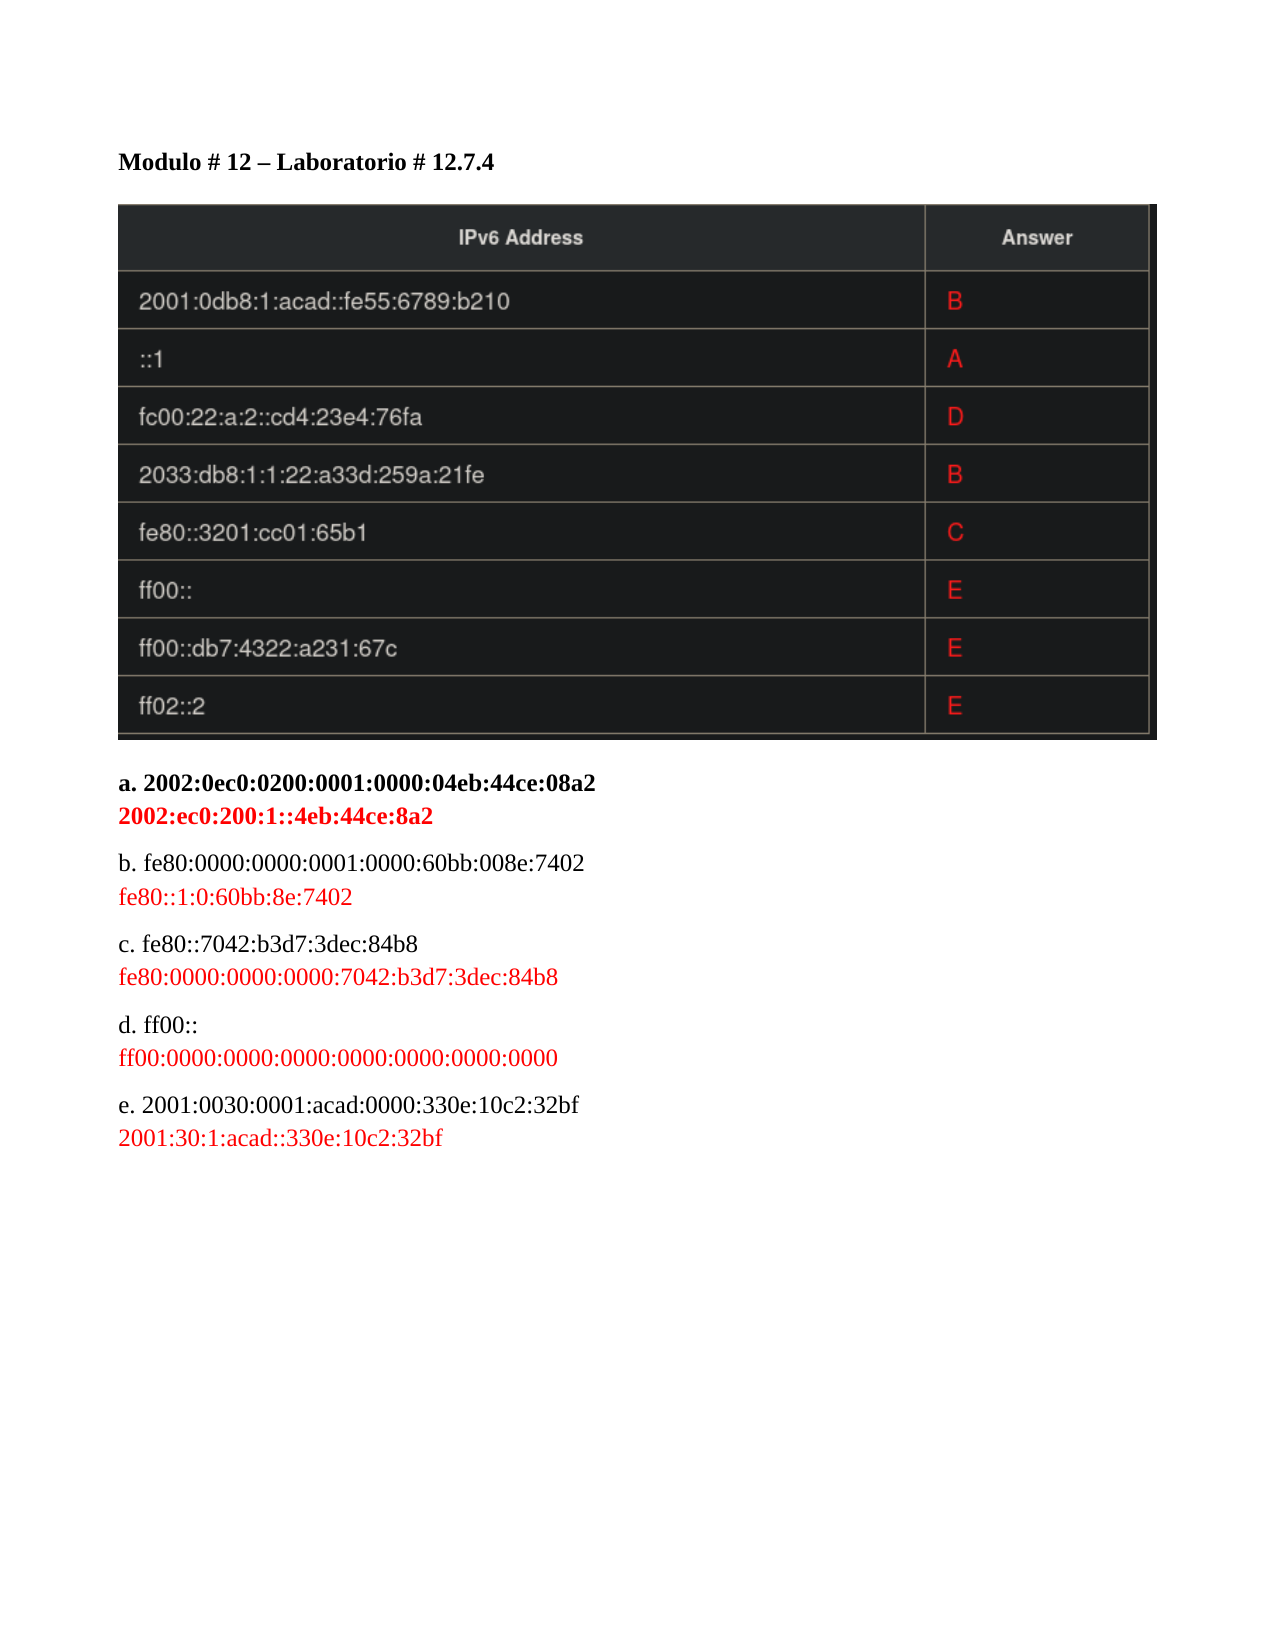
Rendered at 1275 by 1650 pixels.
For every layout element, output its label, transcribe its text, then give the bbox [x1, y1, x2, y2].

text e. 2001:0030:0001:acad:0000:330e:10c2:32bf 2001:30:1:acad::330e:10c2:32bf [118, 1090, 1157, 1152]
text c. fe80::7042:b3d7:3dec:84b8 fe80:0000:0000:0000:7042:b3d7:3dec:84b8 [118, 929, 1157, 991]
text b. fe80:0000:0000:0001:0000:60bb:008e:7402 fe80::1:0:60bb:8e:7402 [118, 848, 1157, 910]
text Modulo # 12 – Laboratorio # 12.7.4 [118, 147, 1157, 176]
picture [118, 204, 1157, 740]
text a. 2002:0ec0:0200:0001:0000:04eb:44ce:08a2 2002:ec0:200:1::4eb:44ce:8a2 [118, 768, 1157, 830]
text d. ff00:: ff00:0000:0000:0000:0000:0000:0000:0000 [118, 1010, 1157, 1072]
